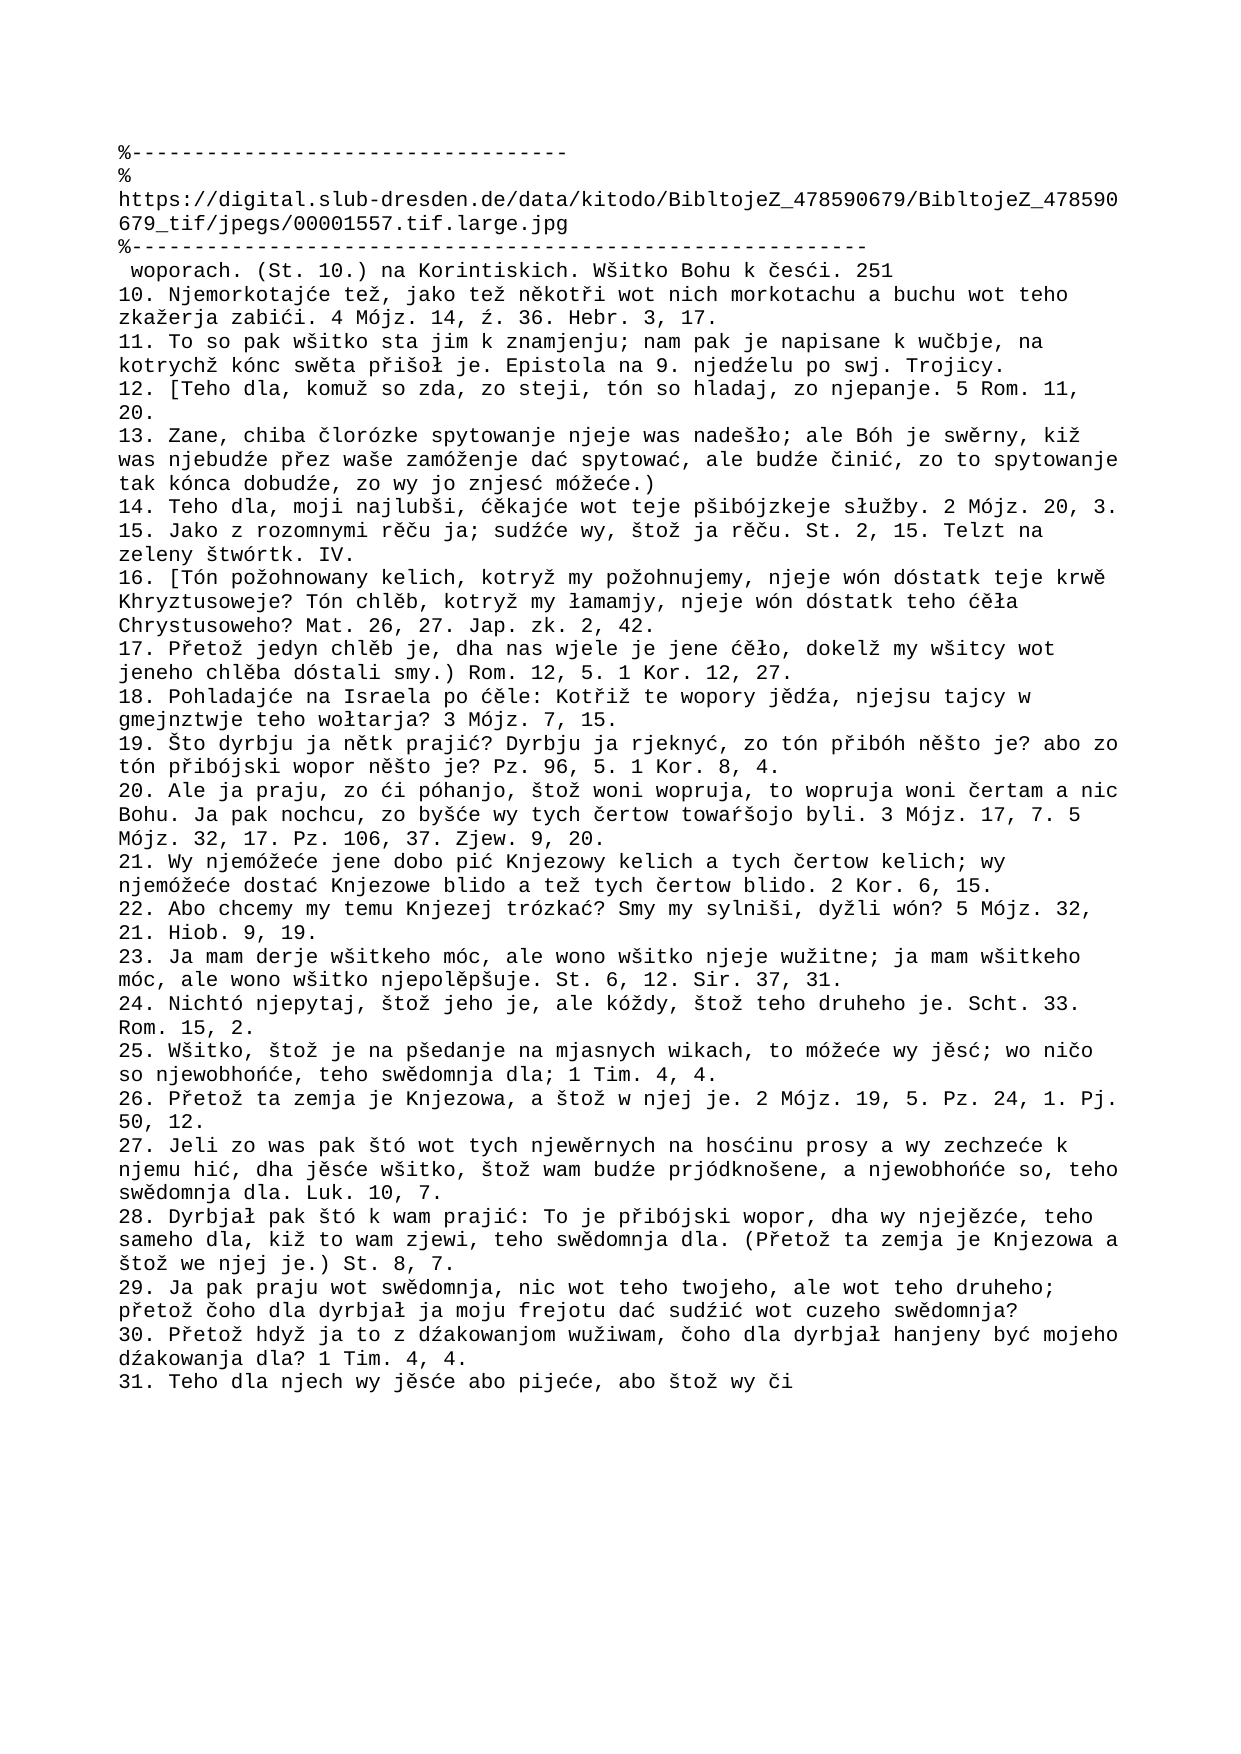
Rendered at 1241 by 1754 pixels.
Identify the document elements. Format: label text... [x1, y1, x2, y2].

text 26. Přetož ta zemja je Knjezowa, a štož w njej je. 2 Mójz. 19, 5. Pz. 24, 1. Pj. 50, 12. [118, 1088, 1122, 1135]
text 28. Dyrbjał pak štó k wam prajić: To je přibójski wopor, dha wy njejězće, teho sameho dla, kiž to wam zjewi, teho swědomnja dla. (Přetož ta zemja je Knjezowa a štož we njej je.) St. 8, 7. [118, 1206, 1122, 1277]
text 14. Teho dla, moji najlubši, ćěkajće wot teje pšibójzkeje słužby. 2 Mójz. 20, 3. [118, 496, 1122, 520]
text 21. Wy njemóžeće jene dobo pić Knjezowy kelich a tych čertow kelich; wy njemóžeće dostać Knjezowe blido a tež tych čertow blido. 2 Kor. 6, 15. [118, 851, 1122, 898]
text 19. Što dyrbju ja nětk prajić? Dyrbju ja rjeknyć, zo tón přibóh něšto je? abo zo tón přibójski wopor něšto je? Pz. 96, 5. 1 Kor. 8, 4. [118, 733, 1122, 780]
text woporach. (St. 10.) na Korintiskich. Wšitko Bohu k česći. 251 [118, 260, 1122, 284]
text 31. Teho dla njech wy jěsće abo pijeće, abo štož wy či [118, 1371, 1122, 1395]
text 25. Wšitko, štož je na pšedanje na mjasnych wikach, to móžeće wy jěsć; wo ničo so njewobhońće, teho swědomnja dla; 1 Tim. 4, 4. [118, 1040, 1122, 1088]
text 10. Njemorkotajće tež, jako tež někotři wot nich morkotachu a buchu wot teho zkažerja zabići. 4 Mójz. 14, ź. 36. Hebr. 3, 17. [118, 284, 1122, 331]
text 17. Přetož jedyn chlěb je, dha nas wjele je jene ćěło, dokelž my wšitcy wot jeneho chlěba dóstali smy.) Rom. 12, 5. 1 Kor. 12, 27. [118, 638, 1122, 686]
text 11. To so pak wšitko sta jim k znamjenju; nam pak je napisane k wučbje, na kotrychž kónc swěta přišoł je. Epistola na 9. njedźelu po swj. Trojicy. [118, 331, 1122, 378]
text 18. Pohladajće na Israela po ćěle: Kotřiž te wopory jědźa, njejsu tajcy w gmejnztwje teho wołtarja? 3 Mójz. 7, 15. [118, 686, 1122, 733]
text 20. Ale ja praju, zo ći póhanjo, štož woni wopruja, to wopruja woni čertam a nic Bohu. Ja pak nochcu, zo byšće wy tych čertow towaŕšojo byli. 3 Mójz. 17, 7. 5 Mójz. 32, 17. Pz. 106, 37. Zjew. 9, 20. [118, 780, 1122, 851]
text % https://digital.slub-dresden.de/data/kitodo/BibltojeZ_478590679/BibltojeZ_478590679_tif/jpegs/00001557.tif.large.jpg [118, 165, 1122, 236]
text 23. Ja mam derje wšitkeho móc, ale wono wšitko njeje wužitne; ja mam wšitkeho móc, ale wono wšitko njepolěpšuje. St. 6, 12. Sir. 37, 31. [118, 946, 1122, 993]
text 24. Nichtó njepytaj, štož jeho je, ale kóždy, štož teho druheho je. Scht. 33. Rom. 15, 2. [118, 993, 1122, 1040]
text 13. Zane, chiba člorózke spytowanje njeje was nadešło; ale Bóh je swěrny, kiž was njebudźe přez waše zamóženje dać spytować, ale budźe činić, zo to spytowanje tak kónca dobudźe, zo wy jo znjesć móžeće.) [118, 426, 1122, 496]
text 12. [Teho dla, komuž so zda, zo steji, tón so hladaj, zo njepanje. 5 Rom. 11, 20. [118, 378, 1122, 426]
text 22. Abo chcemy my temu Knjezej trózkać? Smy my sylniši, dyžli wón? 5 Mójz. 32, 21. Hiob. 9, 19. [118, 898, 1122, 946]
text %----------------------------------------------------------- [118, 236, 1122, 260]
text 15. Jako z rozomnymi rěču ja; sudźće wy, štož ja rěču. St. 2, 15. Telzt na zeleny štwórtk. IV. [118, 520, 1122, 567]
text 16. [Tón požohnowany kelich, kotryž my požohnujemy, njeje wón dóstatk teje krwě Khryztusoweje? Tón chlěb, kotryž my łamamjy, njeje wón dóstatk teho ćěła Chrystusoweho? Mat. 26, 27. Jap. zk. 2, 42. [118, 567, 1122, 638]
text 30. Přetož hdyž ja to z dźakowanjom wužiwam, čoho dla dyrbjał hanjeny być mojeho dźakowanja dla? 1 Tim. 4, 4. [118, 1324, 1122, 1371]
text 29. Ja pak praju wot swědomnja, nic wot teho twojeho, ale wot teho druheho; přetož čoho dla dyrbjał ja moju frejotu dać sudźić wot cuzeho swědomnja? [118, 1277, 1122, 1324]
text %----------------------------------- [118, 142, 1122, 165]
text 27. Jeli zo was pak štó wot tych njewěrnych na hosćinu prosy a wy zechzeće k njemu hić, dha jěsće wšitko, štož wam budźe prjódknošene, a njewobhońće so, teho swědomnja dla. Luk. 10, 7. [118, 1135, 1122, 1206]
